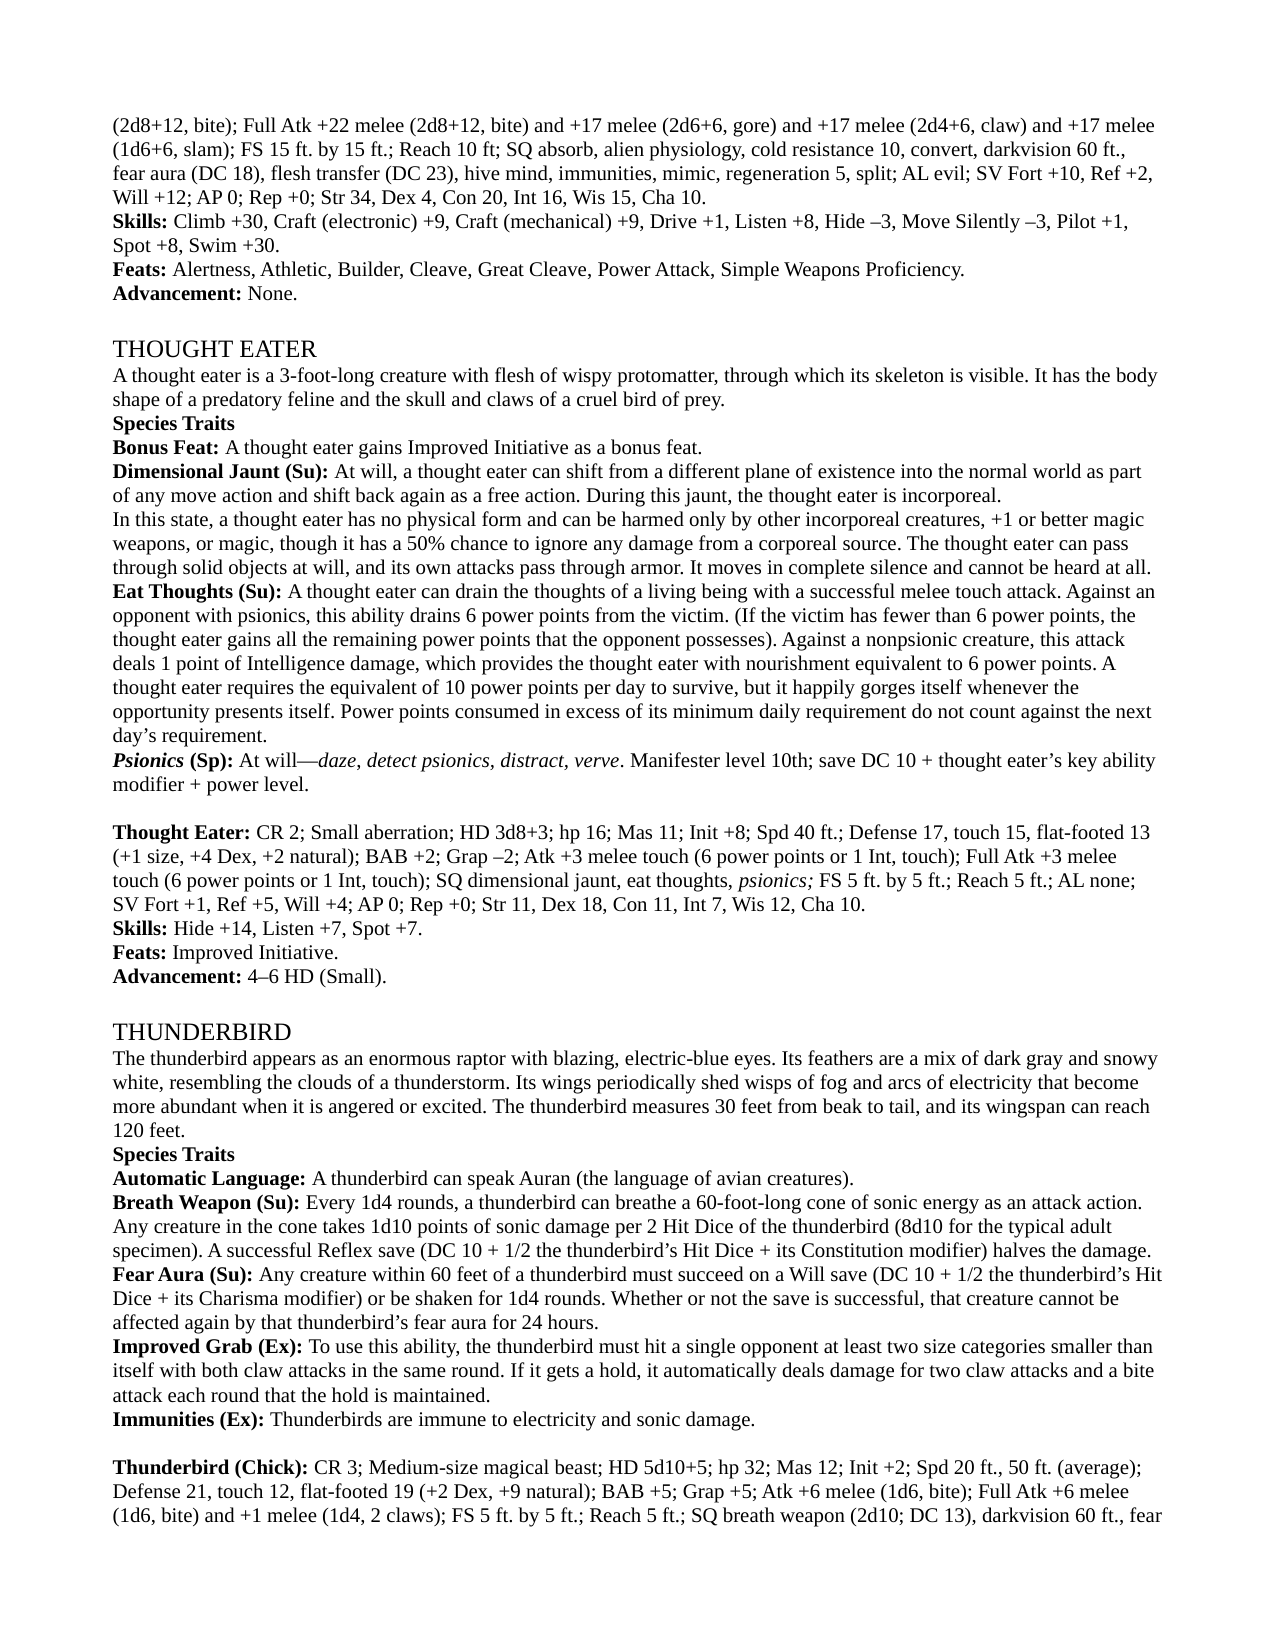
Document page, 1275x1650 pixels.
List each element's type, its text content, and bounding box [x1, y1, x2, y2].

text In this state, a thought eater has no physical form and can be harmed only by other incorporeal creatures, +1 or better magic weapons, or magic, though it has a 50% chance to ignore any damage from a corporeal source. The thought eater can pass through solid objects at will, and its own attacks pass through armor. It moves in complete silence and cannot be heard at all. [112, 507, 1162, 579]
text A thought eater is a 3-foot-long creature with flesh of wispy protomatter, through which its skeleton is visible. It has the body shape of a predatory feline and the skull and claws of a cruel bird of prey. [112, 362, 1162, 411]
text Immunities (Ex): Thunderbirds are immune to electricity and sonic damage. [112, 1407, 1162, 1431]
subtitle Species Traits [112, 1142, 1162, 1166]
text Advancement: None. [112, 281, 1162, 305]
subtitle THUNDERBIRD [112, 1017, 1162, 1046]
text Thought Eater: CR 2; Small aberration; HD 3d8+3; hp 16; Mas 11; Init +8; Spd 40 ft.; Defense 17, touch 15, flat-footed 13 (+1 size, +4 Dex, +2 natural); BAB +2; Grap –2; Atk +3 melee touch (6 power points or 1 Int, touch); Full Atk +3 melee touch (6 power points or 1 Int, touch); SQ dimensional jaunt, eat thoughts, psionics; FS 5 ft. by 5 ft.; Reach 5 ft.; AL none; SV Fort +1, Ref +5, Will +4; AP 0; Rep +0; Str 11, Dex 18, Con 11, Int 7, Wis 12, Cha 10. [112, 820, 1162, 916]
text Skills: Climb +30, Craft (electronic) +9, Craft (mechanical) +9, Drive +1, Listen +8, Hide –3, Move Silently –3, Pilot +1, Spot +8, Swim +30. [112, 209, 1162, 257]
text Improved Grab (Ex): To use this ability, the thunderbird must hit a single opponent at least two size categories smaller than itself with both claw attacks in the same round. If it gets a hold, it automatically deals damage for two claw attacks and a bite attack each round that the hold is maintained. [112, 1334, 1162, 1407]
text Eat Thoughts (Su): A thought eater can drain the thoughts of a living being with a successful melee touch attack. Against an opponent with psionics, this ability drains 6 power points from the victim. (If the victim has fewer than 6 power points, the thought eater gains all the remaining power points that the opponent possesses). Against a nonpsionic creature, this attack deals 1 point of Intelligence damage, which provides the thought eater with nourishment equivalent to 6 power points. A thought eater requires the equivalent of 10 power points per day to survive, but it happily gorges itself whenever the opportunity presents itself. Power points consumed in excess of its minimum daily requirement do not count against the next day’s requirement. [112, 579, 1162, 747]
text The thunderbird appears as an enormous raptor with blazing, electric-blue eyes. Its feathers are a mix of dark gray and snowy white, resembling the clouds of a thunderstorm. Its wings periodically shed wisps of fog and arcs of electricity that become more abundant when it is angered or excited. The thunderbird measures 30 feet from beak to tail, and its wingspan can reach 120 feet. [112, 1046, 1162, 1142]
text Skills: Hide +14, Listen +7, Spot +7. [112, 916, 1162, 940]
text Dimensional Jaunt (Su): At will, a thought eater can shift from a different plane of existence into the normal world as part of any move action and shift back again as a free action. During this jaunt, the thought eater is incorporeal. [112, 459, 1162, 507]
text Feats: Improved Initiative. [112, 940, 1162, 964]
text Feats: Alertness, Athletic, Builder, Cleave, Great Cleave, Power Attack, Simple Weapons Proficiency. [112, 257, 1162, 281]
text Advancement: 4–6 HD (Small). [112, 964, 1162, 988]
text Bonus Feat: A thought eater gains Improved Initiative as a bonus feat. [112, 435, 1162, 459]
subtitle THOUGHT EATER [112, 334, 1162, 362]
text Psionics (Sp): At will—daze, detect psionics, distract, verve. Manifester level 10th; save DC 10 + thought eater’s key ability modifier + power level. [112, 747, 1162, 796]
text (2d8+12, bite); Full Atk +22 melee (2d8+12, bite) and +17 melee (2d6+6, gore) and +17 melee (2d4+6, claw) and +17 melee (1d6+6, slam); FS 15 ft. by 15 ft.; Reach 10 ft; SQ absorb, alien physiology, cold resistance 10, convert, darkvision 60 ft., fear aura (DC 18), flesh transfer (DC 23), hive mind, immunities, mimic, regeneration 5, split; AL evil; SV Fort +10, Ref +2, Will +12; AP 0; Rep +0; Str 34, Dex 4, Con 20, Int 16, Wis 15, Cha 10. [112, 112, 1162, 209]
text Breath Weapon (Su): Every 1d4 rounds, a thunderbird can breathe a 60-foot-long cone of sonic energy as an attack action. Any creature in the cone takes 1d10 points of sonic damage per 2 Hit Dice of the thunderbird (8d10 for the typical adult specimen). A successful Reflex save (DC 10 + 1/2 the thunderbird’s Hit Dice + its Constitution modifier) halves the damage. [112, 1190, 1162, 1262]
text Automatic Language: A thunderbird can speak Auran (the language of avian creatures). [112, 1166, 1162, 1190]
text Thunderbird (Chick): CR 3; Medium-size magical beast; HD 5d10+5; hp 32; Mas 12; Init +2; Spd 20 ft., 50 ft. (average); Defense 21, touch 12, flat-footed 19 (+2 Dex, +9 natural); BAB +5; Grap +5; Atk +6 melee (1d6, bite); Full Atk +6 melee (1d6, bite) and +1 melee (1d4, 2 claws); FS 5 ft. by 5 ft.; Reach 5 ft.; SQ breath weapon (2d10; DC 13), darkvision 60 ft., fear [112, 1455, 1162, 1527]
subtitle Species Traits [112, 411, 1162, 435]
text Fear Aura (Su): Any creature within 60 feet of a thunderbird must succeed on a Will save (DC 10 + 1/2 the thunderbird’s Hit Dice + its Charisma modifier) or be shaken for 1d4 rounds. Whether or not the save is successful, that creature cannot be affected again by that thunderbird’s fear aura for 24 hours. [112, 1262, 1162, 1334]
